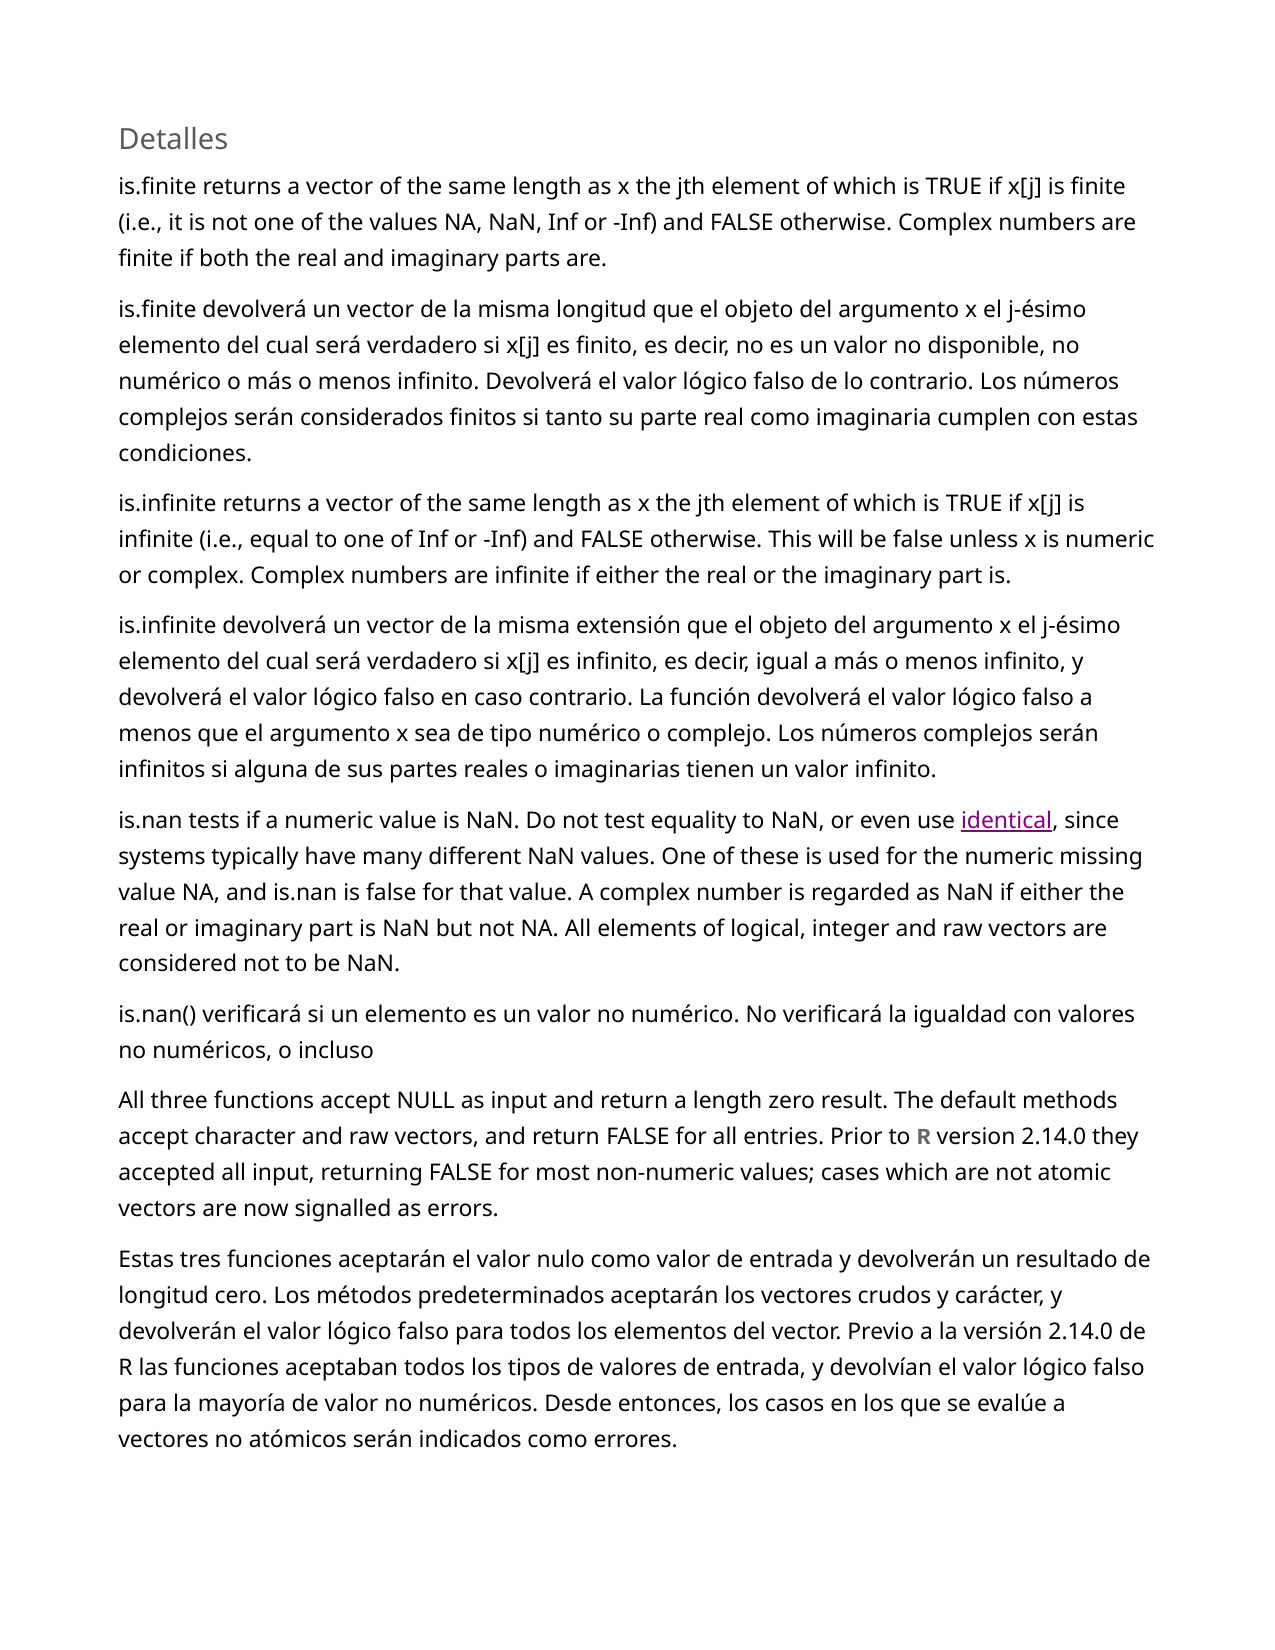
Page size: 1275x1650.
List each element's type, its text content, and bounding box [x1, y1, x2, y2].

text is.finite devolverá un vector de la misma longitud que el objeto del argumento x el j-ésimo elemento del cual será verdadero si x[j] es finito, es decir, no es un valor no disponible, no numérico o más o menos infinito. Devolverá el valor lógico falso de lo contrario. Los números complejos serán considerados finitos si tanto su parte real como imaginaria cumplen con estas condiciones. [118, 293, 1157, 468]
text Estas tres funciones aceptarán el valor nulo como valor de entrada y devolverán un resultado de longitud cero. Los métodos predeterminados aceptarán los vectores crudos y carácter, y devolverán el valor lógico falso para todos los elementos del vector. Previo a la versión 2.14.0 de R las funciones aceptaban todos los tipos de valores de entrada, y devolvían el valor lógico falso para la mayoría de valor no numéricos. Desde entonces, los casos en los que se evalúe a vectores no atómicos serán indicados como errores. [118, 1243, 1157, 1454]
text is.finite returns a vector of the same length as x the jth element of which is TRUE if x[j] is finite (i.e., it is not one of the values NA, NaN, Inf or -Inf) and FALSE otherwise. Complex numbers are finite if both the real and imaginary parts are. [118, 170, 1157, 273]
text is.nan() verificará si un elemento es un valor no numérico. No verificará la igualdad con valores no numéricos, o incluso [118, 998, 1157, 1065]
text All three functions accept NULL as input and return a length zero result. The default methods accept character and raw vectors, and return FALSE for all entries. Prior to R version 2.14.0 they accepted all input, returning FALSE for most non-numeric values; cases which are not atomic vectors are now signalled as errors. [118, 1084, 1157, 1223]
text is.infinite returns a vector of the same length as x the jth element of which is TRUE if x[j] is infinite (i.e., equal to one of Inf or -Inf) and FALSE otherwise. This will be false unless x is numeric or complex. Complex numbers are infinite if either the real or the imaginary part is. [118, 487, 1157, 590]
text is.infinite devolverá un vector de la misma extensión que el objeto del argumento x el j-ésimo elemento del cual será verdadero si x[j] es infinito, es decir, igual a más o menos infinito, y devolverá el valor lógico falso en caso contrario. La función devolverá el valor lógico falso a menos que el argumento x sea de tipo numérico o complejo. Los números complejos serán infinitos si alguna de sus partes reales o imaginarias tienen un valor infinito. [118, 609, 1157, 784]
subtitle Detalles [118, 118, 1157, 158]
text is.nan tests if a numeric value is NaN. Do not test equality to NaN, or even use identical, since systems typically have many different NaN values. One of these is used for the numeric missing value NA, and is.nan is false for that value. A complex number is regarded as NaN if either the real or imaginary part is NaN but not NA. All elements of logical, integer and raw vectors are considered not to be NaN. [118, 804, 1157, 979]
